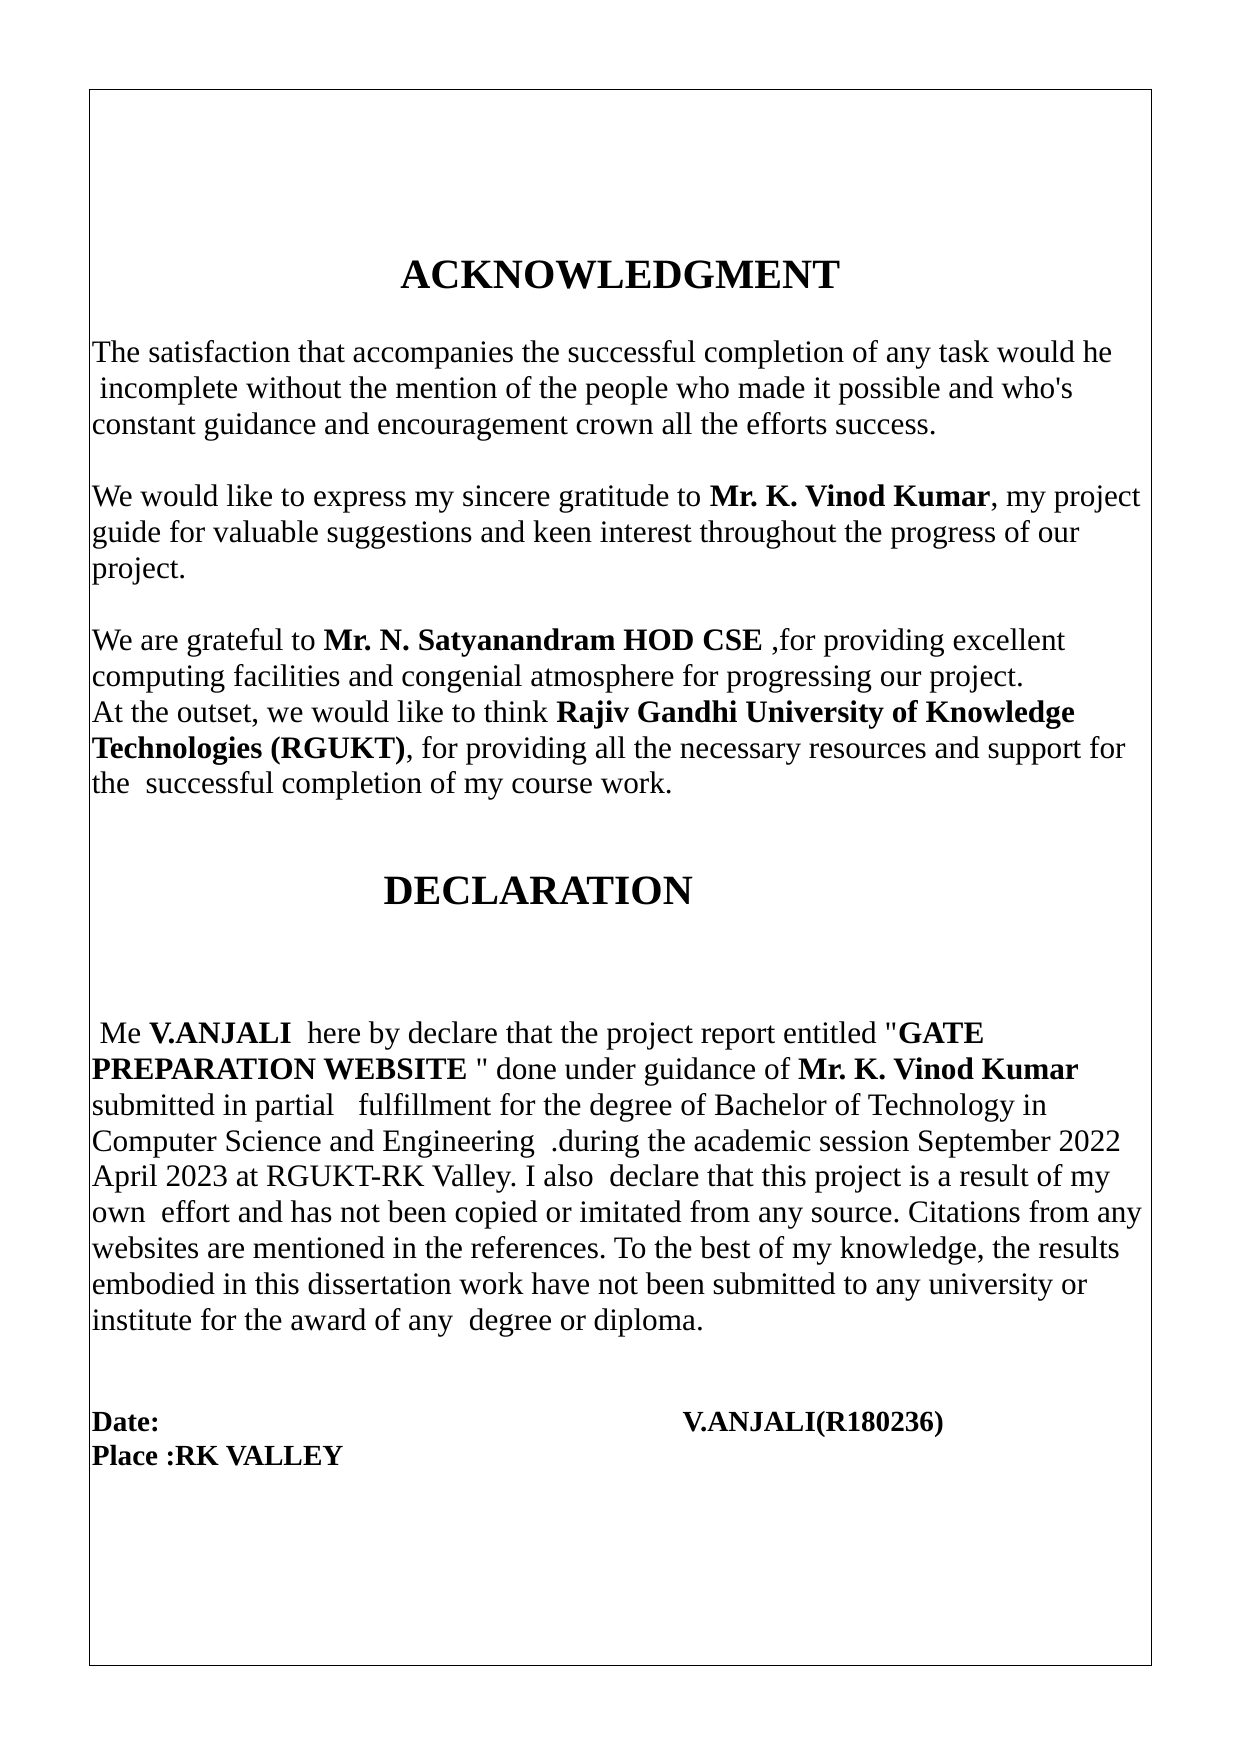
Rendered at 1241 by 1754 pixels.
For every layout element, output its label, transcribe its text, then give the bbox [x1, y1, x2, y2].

text Me V.ANJALI here by declare that the project report entitled "GATE PREPARATION WEBSITE " done under guidance of Mr. K. Vinod Kumar submitted in partial fulfillment for the degree of Bachelor of Technology in Computer Science and Engineering .during the academic session September 2022 April 2023 at RGUKT-RK Valley. I also declare that this project is a result of my own effort and has not been copied or imitated from any source. Citations from any websites are mentioned in the references. To the best of my knowledge, the results embodied in this dissertation work have not been submitted to any university or institute for the award of any degree or diploma. [92, 1014, 1149, 1337]
text Place :RK VALLEY [92, 1438, 1149, 1472]
text incomplete without the mention of the people who made it possible and who's constant guidance and encouragement crown all the efforts success. [92, 369, 1149, 441]
text The satisfaction that accompanies the successful completion of any task would he [92, 333, 1149, 369]
text Date: V.ANJALI(R180236) [92, 1404, 1149, 1438]
text We would like to express my sincere gratitude to Mr. K. Vinod Kumar, my project guide for valuable suggestions and keen interest throughout the progress of our project. [92, 477, 1149, 585]
text We are grateful to Mr. N. Satyanandram HOD CSE ,for providing excellent [92, 621, 1149, 657]
text DECLARATION [92, 865, 1149, 913]
text At the outset, we would like to think Rajiv Gandhi University of Knowledge [92, 693, 1149, 729]
text computing facilities and congenial atmosphere for progressing our project. [92, 657, 1149, 693]
text Technologies (RGUKT), for providing all the necessary resources and support for the successful completion of my course work. [92, 729, 1149, 801]
text ACKNOWLEDGMENT [92, 250, 1149, 298]
